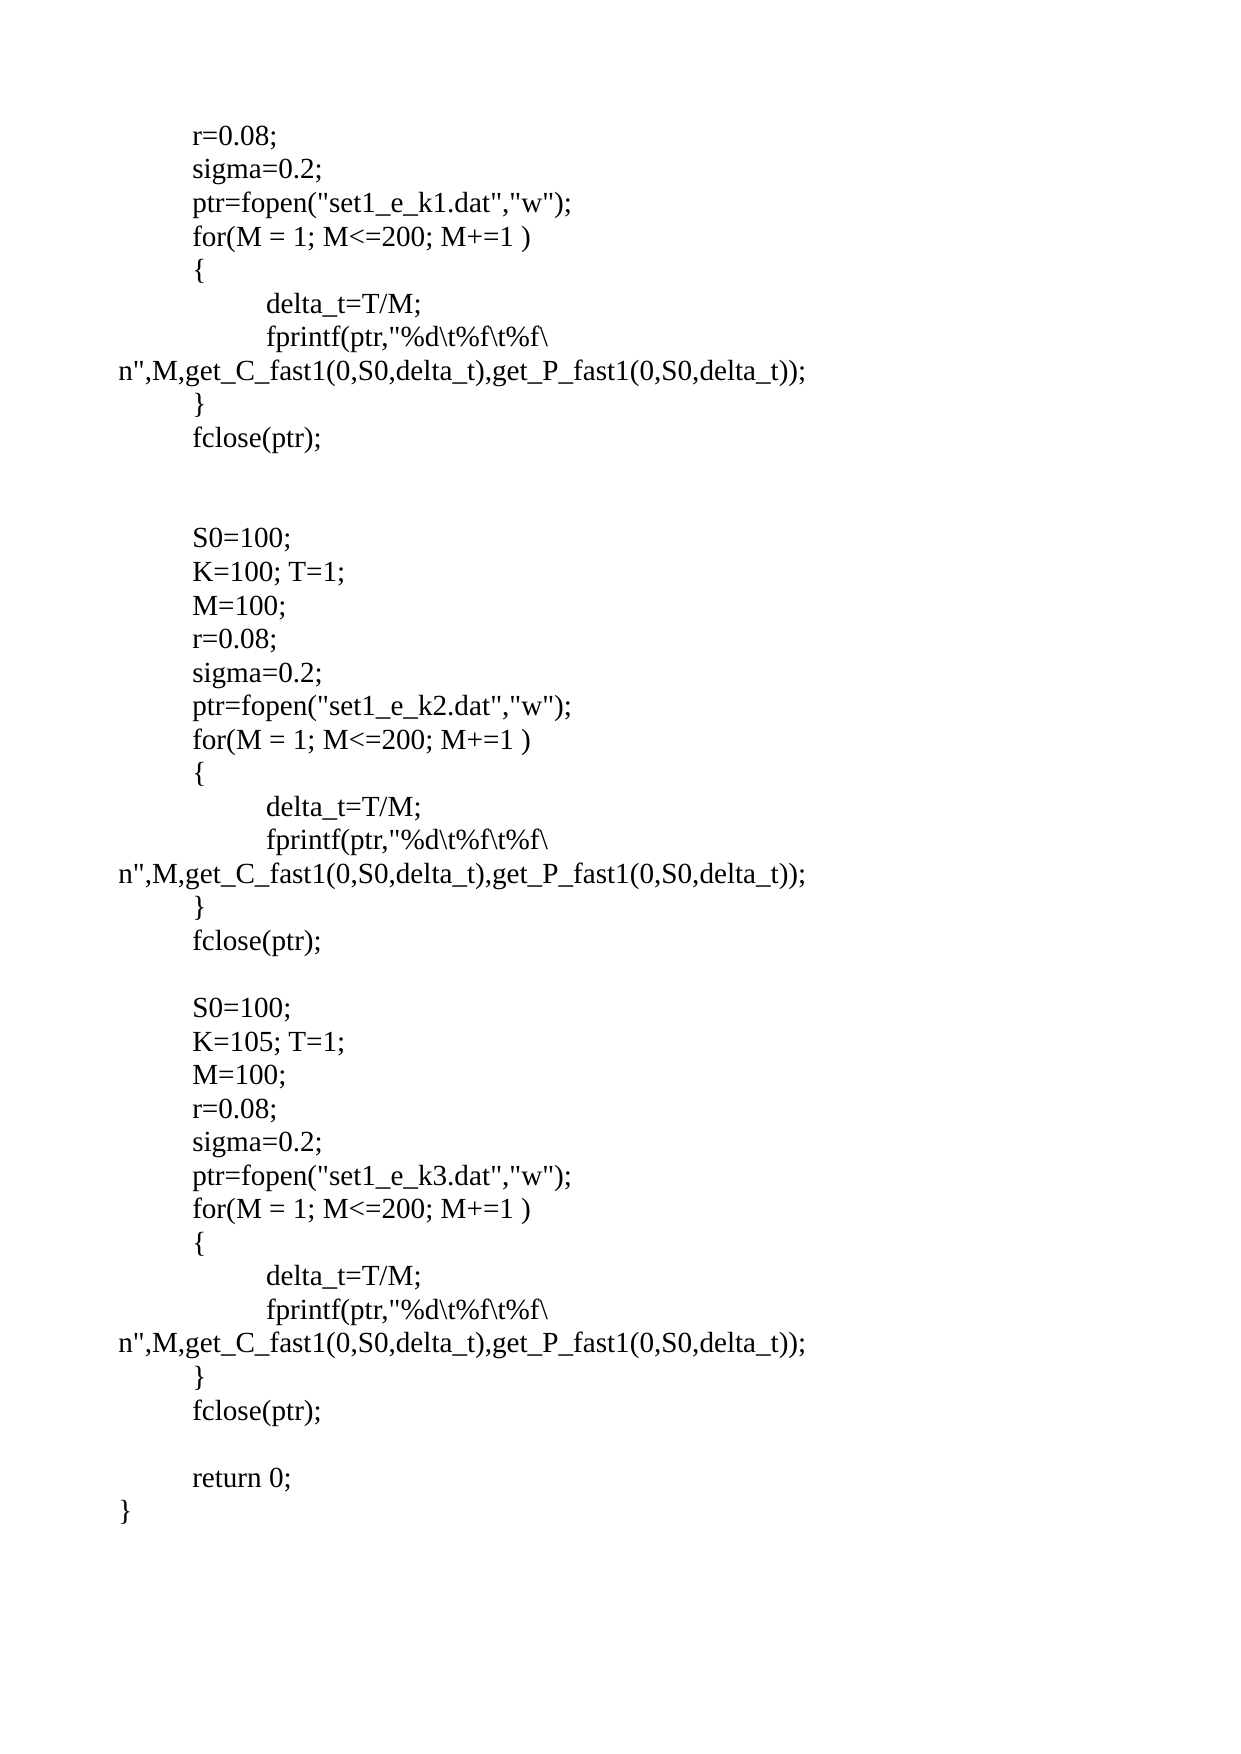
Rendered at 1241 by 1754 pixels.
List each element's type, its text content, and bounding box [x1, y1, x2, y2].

text } [118, 1493, 1122, 1527]
text K=100; T=1; [118, 554, 1122, 588]
text fclose(ptr); [118, 420, 1122, 453]
text { [118, 755, 1122, 789]
text ptr=fopen("set1_e_k3.dat","w"); [118, 1158, 1122, 1191]
text { [118, 252, 1122, 286]
text fprintf(ptr,"%d\t%f\t%f\n",M,get_C_fast1(0,S0,delta_t),get_P_fast1(0,S0,delta_t)); [118, 822, 1122, 889]
text delta_t=T/M; [118, 789, 1122, 822]
text delta_t=T/M; [118, 1258, 1122, 1292]
text fprintf(ptr,"%d\t%f\t%f\n",M,get_C_fast1(0,S0,delta_t),get_P_fast1(0,S0,delta_t)); [118, 319, 1122, 386]
text } [118, 386, 1122, 420]
text fclose(ptr); [118, 923, 1122, 957]
text fprintf(ptr,"%d\t%f\t%f\n",M,get_C_fast1(0,S0,delta_t),get_P_fast1(0,S0,delta_t)); [118, 1292, 1122, 1359]
text } [118, 1359, 1122, 1393]
text S0=100; [118, 521, 1122, 554]
text r=0.08; [118, 1091, 1122, 1124]
text delta_t=T/M; [118, 286, 1122, 319]
text M=100; [118, 588, 1122, 621]
text fclose(ptr); [118, 1393, 1122, 1426]
text { [118, 1225, 1122, 1258]
text for(M = 1; M<=200; M+=1 ) [118, 1191, 1122, 1225]
text return 0; [118, 1460, 1122, 1493]
text sigma=0.2; [118, 1124, 1122, 1158]
text r=0.08; [118, 621, 1122, 655]
text S0=100; [118, 990, 1122, 1024]
text } [118, 889, 1122, 923]
text r=0.08; [118, 118, 1122, 152]
text K=105; T=1; [118, 1024, 1122, 1057]
text sigma=0.2; [118, 655, 1122, 688]
text ptr=fopen("set1_e_k1.dat","w"); [118, 185, 1122, 219]
text M=100; [118, 1057, 1122, 1091]
text sigma=0.2; [118, 152, 1122, 185]
text for(M = 1; M<=200; M+=1 ) [118, 722, 1122, 755]
text ptr=fopen("set1_e_k2.dat","w"); [118, 688, 1122, 722]
text for(M = 1; M<=200; M+=1 ) [118, 219, 1122, 252]
